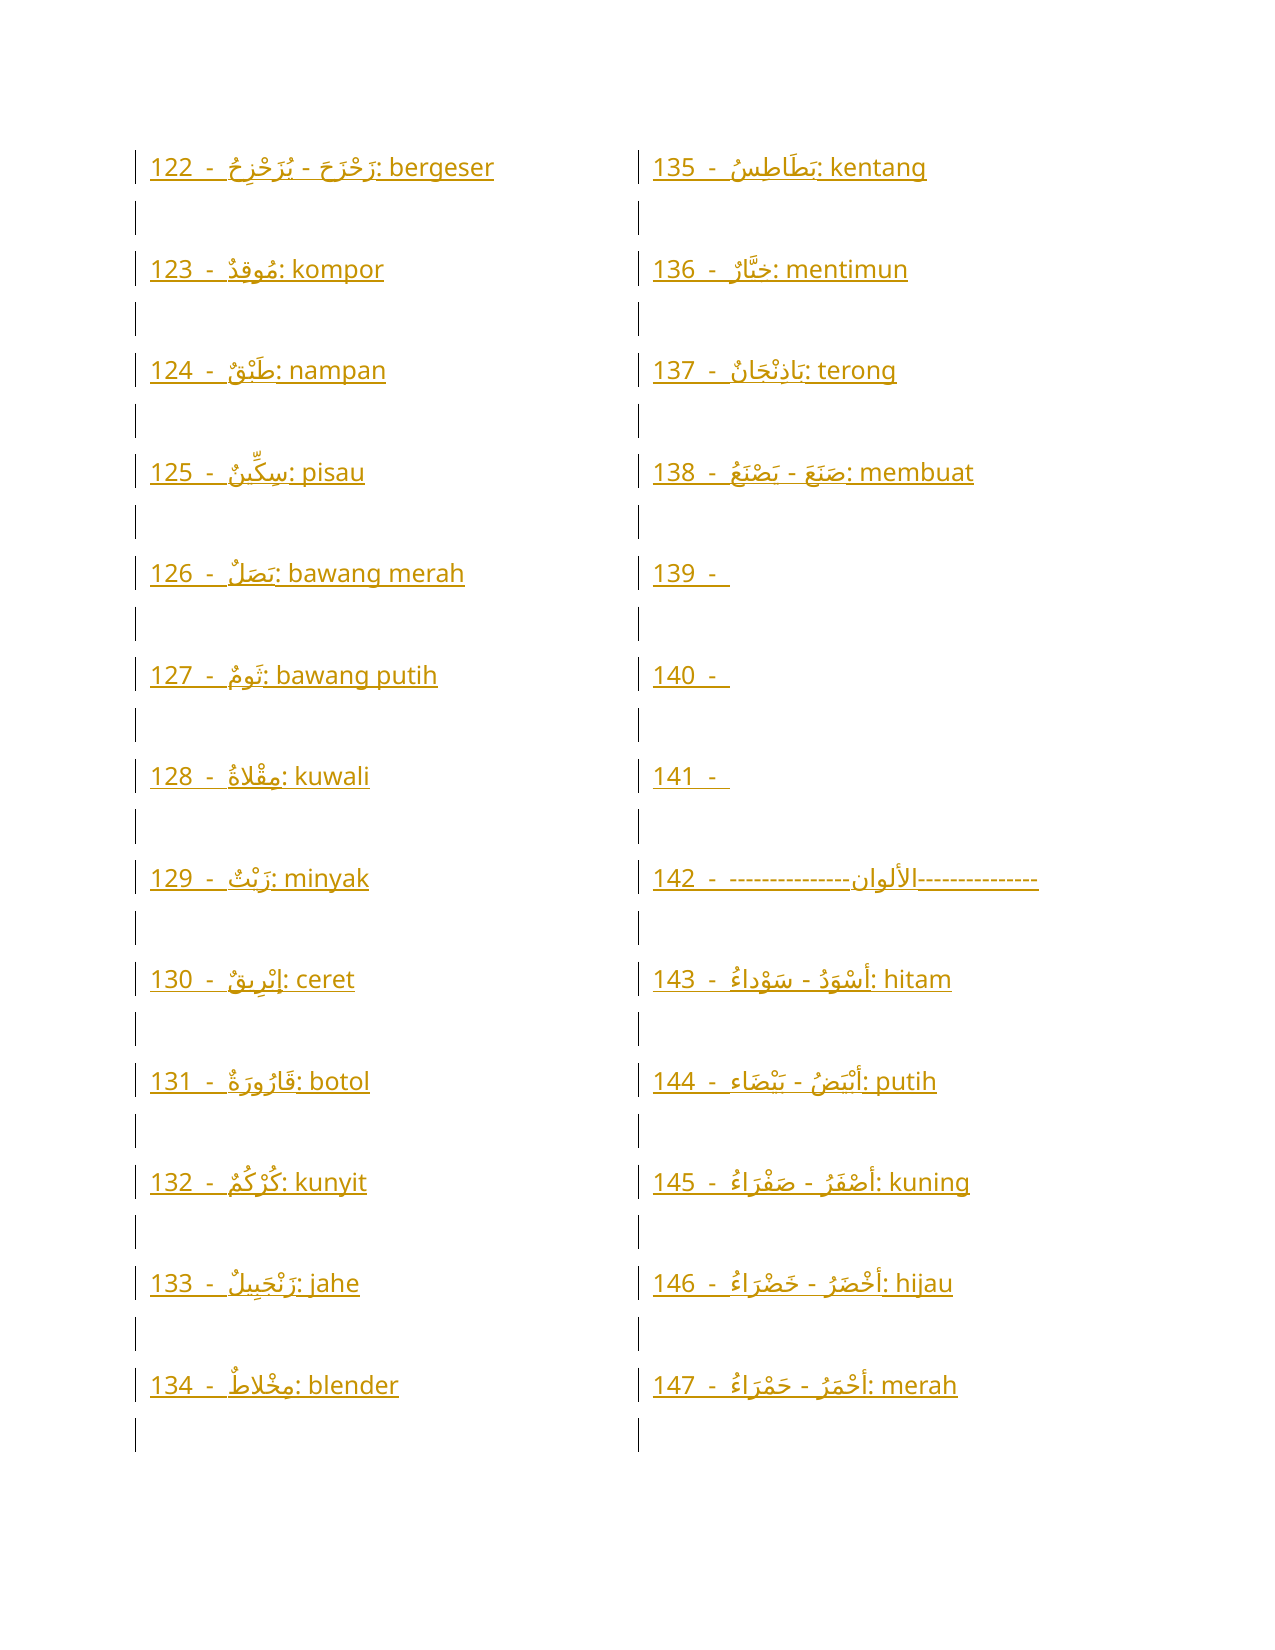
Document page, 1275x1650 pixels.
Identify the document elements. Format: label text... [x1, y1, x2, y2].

text 141 - [652, 759, 1125, 793]
text 137 - بَاذِنْجَانٌ: terong [652, 353, 1125, 387]
text 125 - سِكِّينٌ: pisau [150, 454, 622, 488]
text 129 - زَيْتٌ: minyak [150, 860, 622, 894]
text 139 - [652, 556, 1125, 590]
text 128 - مِقْلاةُ: kuwali [150, 759, 622, 793]
text 133 - زَنْجَبِيلٌ: jahe [150, 1266, 622, 1300]
text 136 - خِيَّارٌ: mentimun [652, 251, 1125, 286]
text 145 - أصْفَرُ - صَفْرَاءُ: kuning [652, 1164, 1125, 1199]
text 143 - أسْوَدُ - سَوْداءُ: hitam [652, 962, 1125, 996]
text 135 - بَطَاطِسُ: kentang [652, 150, 1125, 184]
text 142 - ---------------الألوان--------------- [652, 860, 1125, 894]
text 144 - أبْيَضُ - بَيْضَاء: putih [652, 1063, 1125, 1097]
text 138 - صَنَعَ - يَصْنَعُ: membuat [652, 454, 1125, 488]
text 123 - مُوقِدٌ: kompor [150, 251, 622, 286]
text 134 - مِخْلاطٌ: blender [150, 1367, 622, 1402]
text 130 - إبْرِيقٌ: ceret [150, 962, 622, 996]
text 146 - أخْضَرُ - خَضْرَاءُ: hijau [652, 1266, 1125, 1300]
text 124 - طَبْقٌ: nampan [150, 353, 622, 387]
text 126 - بَصَلٌ: bawang merah [150, 556, 622, 590]
text 132 - كُرْكُمٌ: kunyit [150, 1164, 622, 1199]
text 131 - قَارُورَةٌ: botol [150, 1063, 622, 1097]
text 140 - [652, 657, 1125, 691]
text 147 - أحْمَرُ - حَمْرَاءُ: merah [652, 1367, 1125, 1402]
text 122 - زَحْزَحَ - يُزَحْزِحُ: bergeser [150, 150, 622, 184]
text 127 - ثَومٌ: bawang putih [150, 657, 622, 691]
